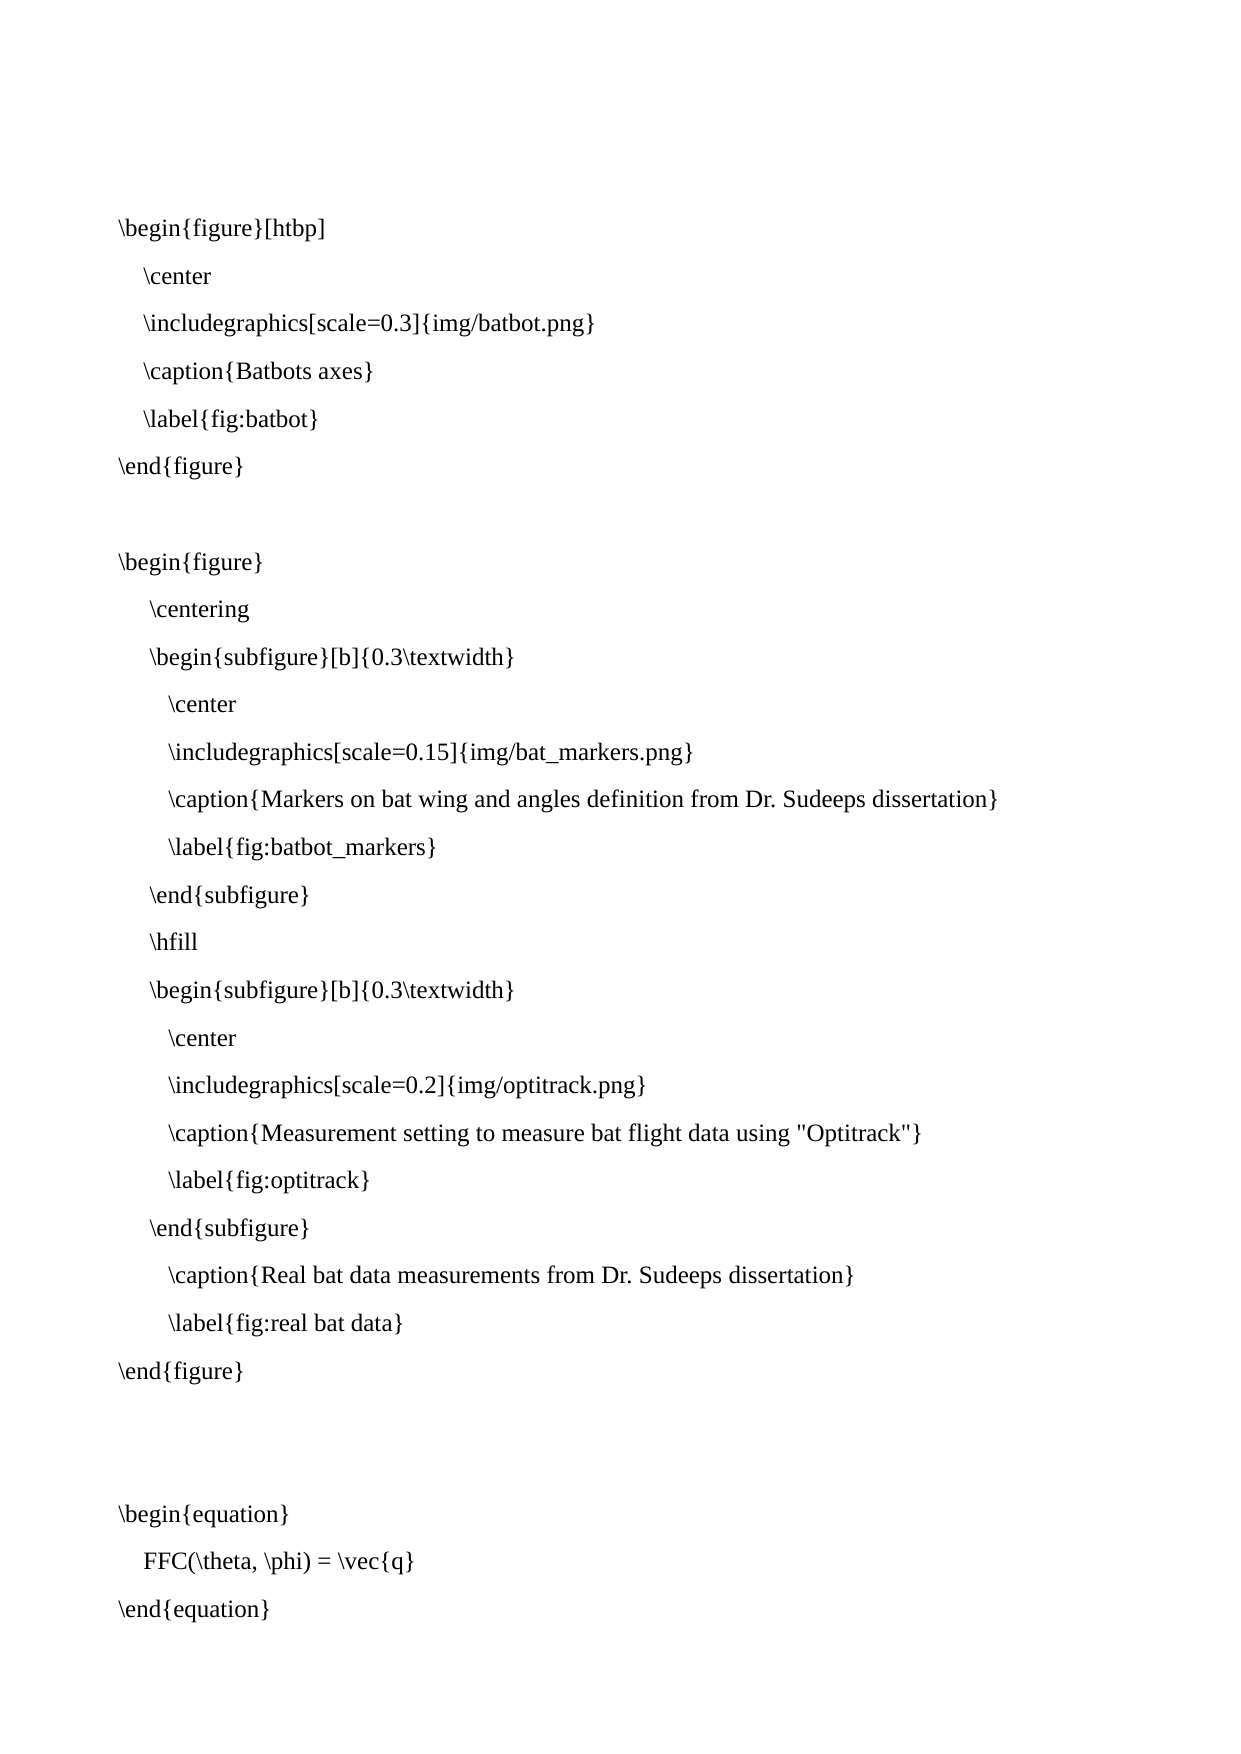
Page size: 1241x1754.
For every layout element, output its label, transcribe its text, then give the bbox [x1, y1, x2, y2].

text \begin{equation} [118, 1499, 1122, 1527]
text \center [118, 261, 1122, 290]
text \center [118, 1023, 1122, 1051]
text \end{equation} [118, 1594, 1122, 1623]
text FFC(\theta, \phi) = \vec{q} [118, 1546, 1122, 1575]
text \centering [118, 594, 1122, 623]
text \end{subfigure} [118, 1213, 1122, 1242]
text \hfill [118, 927, 1122, 956]
text \caption{Markers on bat wing and angles definition from Dr. Sudeeps dissertation} [118, 784, 1122, 813]
text \center [118, 689, 1122, 718]
text \caption{Real bat data measurements from Dr. Sudeeps dissertation} [118, 1261, 1122, 1289]
text \label{fig:batbot} [118, 404, 1122, 432]
text \end{subfigure} [118, 880, 1122, 908]
text \begin{figure} [118, 547, 1122, 575]
text \includegraphics[scale=0.3]{img/batbot.png} [118, 308, 1122, 337]
text \begin{subfigure}[b]{0.3\textwidth} [118, 642, 1122, 671]
text \begin{subfigure}[b]{0.3\textwidth} [118, 975, 1122, 1004]
text \caption{Batbots axes} [118, 356, 1122, 385]
text \end{figure} [118, 451, 1122, 480]
text \label{fig:optitrack} [118, 1165, 1122, 1194]
text \label{fig:real bat data} [118, 1308, 1122, 1337]
text \caption{Measurement setting to measure bat flight data using "Optitrack"} [118, 1118, 1122, 1147]
text \begin{figure}[htbp] [118, 213, 1122, 242]
text \end{figure} [118, 1356, 1122, 1384]
text \includegraphics[scale=0.15]{img/bat_markers.png} [118, 737, 1122, 766]
text \label{fig:batbot_markers} [118, 832, 1122, 861]
text \includegraphics[scale=0.2]{img/optitrack.png} [118, 1070, 1122, 1099]
